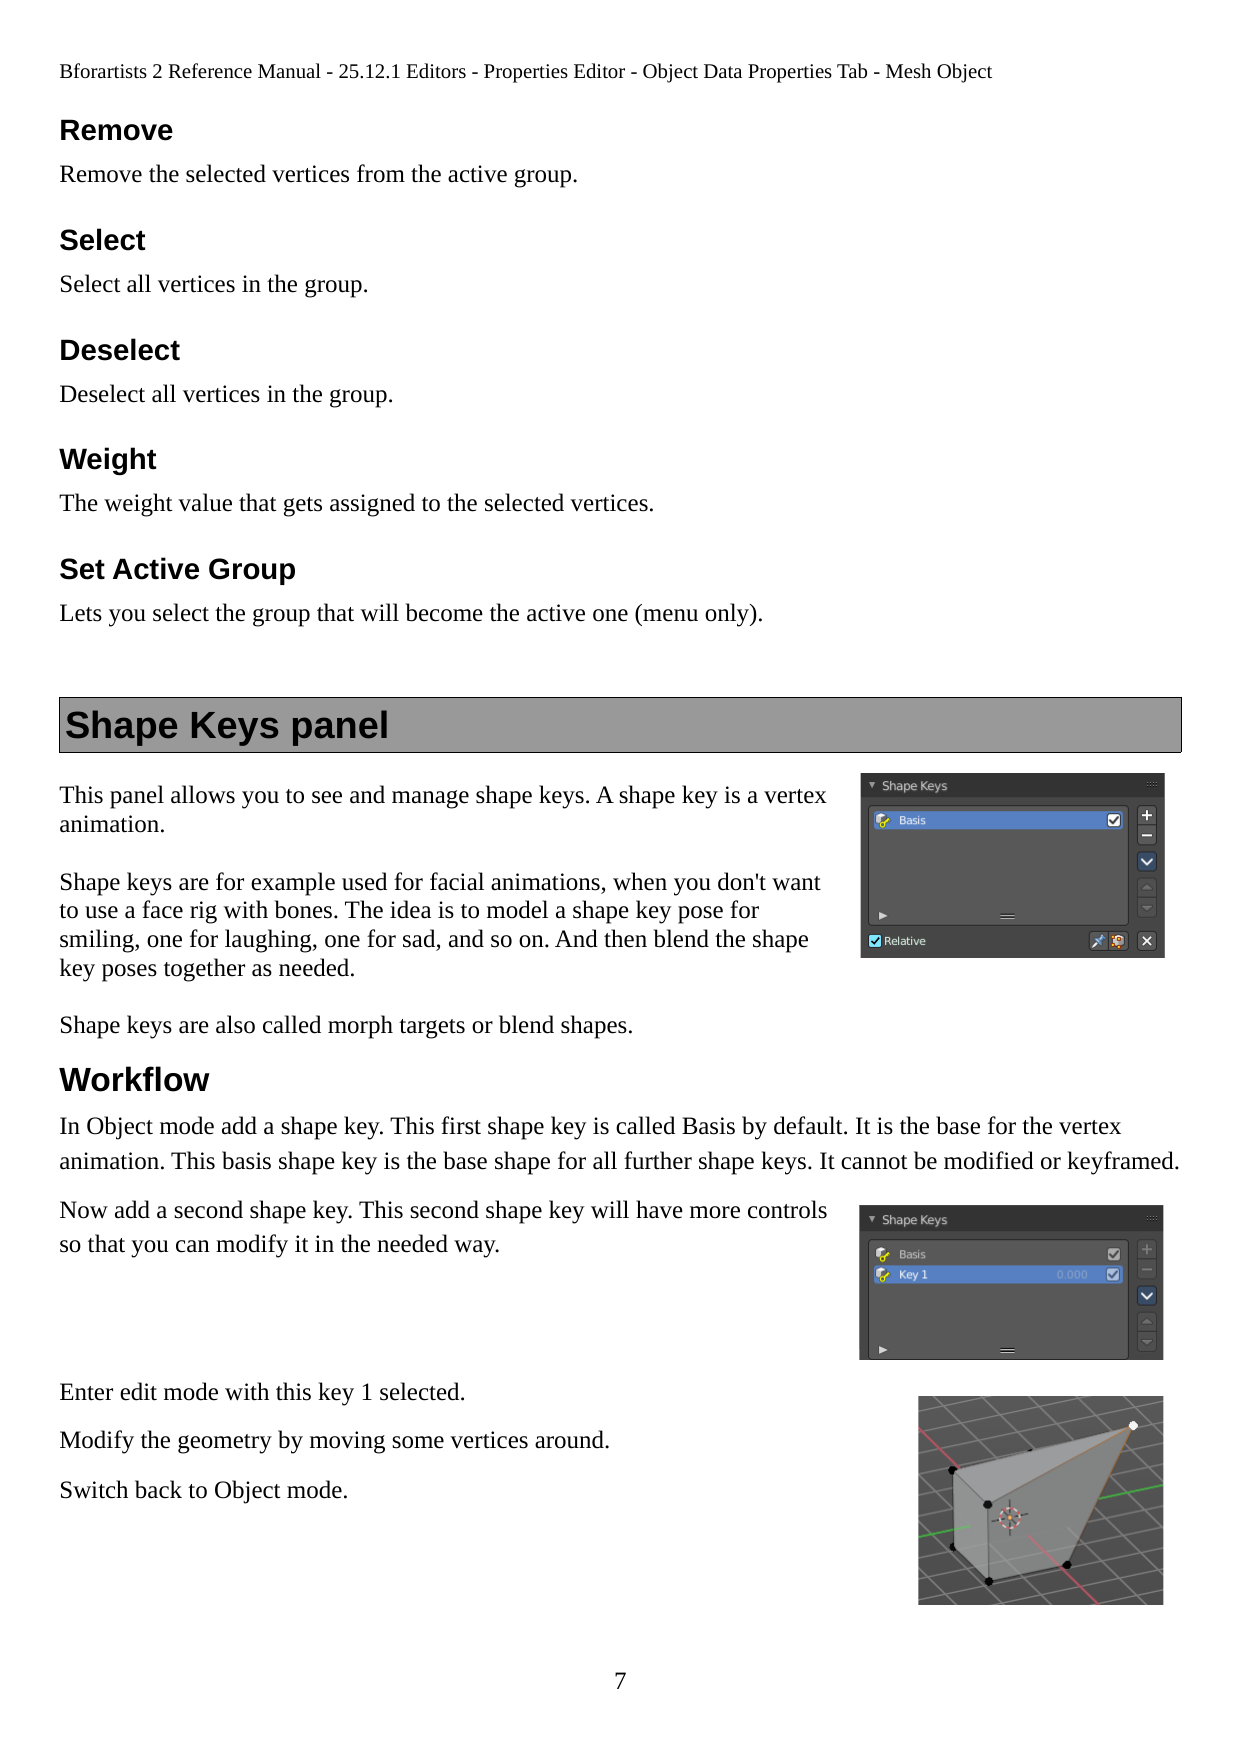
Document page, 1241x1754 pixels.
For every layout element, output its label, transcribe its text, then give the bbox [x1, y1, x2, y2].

subtitle Deselect [59, 332, 1181, 366]
text Switch back to Object mode. [59, 1475, 918, 1503]
text Modify the geometry by moving some vertices around. [59, 1426, 918, 1454]
text Shape keys are also called morph targets or blend shapes. [59, 1011, 1181, 1039]
text Remove the selected vertices from the active group. [59, 159, 1181, 188]
text The weight value that gets assigned to the selected vertices. [59, 488, 1181, 517]
subtitle Select [59, 222, 1181, 256]
text Now add a second shape key. This second shape key will have more controls so that you can modify it in the needed way. [59, 1195, 1181, 1258]
text Select all vertices in the group. [59, 269, 1181, 297]
subtitle Remove [59, 113, 1181, 146]
picture [860, 773, 1165, 958]
picture [918, 1396, 1164, 1605]
subtitle Workflow [59, 1060, 1181, 1099]
text Deselect all vertices in the group. [59, 379, 1181, 407]
text Lets you select the group that will become the active one (menu only). [59, 598, 1181, 627]
text In Object mode add a shape key. This first shape key is called Basis by default. It is the base for the vertex animation. This basis shape key is the base shape for all further shape keys. It cannot be modified or keyframed. [59, 1111, 1181, 1174]
subtitle Weight [59, 442, 1181, 476]
text This panel allows you to see and manage shape keys. A shape key is a vertex animation. [59, 781, 860, 838]
text Enter edit mode with this key 1 selected. [59, 1377, 1181, 1405]
text Shape keys are for example used for facial animations, when you don't want to use a face rig with bones. The idea is to model a shape key pose for smiling, one for laughing, one for sad, and so on. And then blend the shape key poses together as needed. [59, 867, 1181, 982]
subtitle Set Active Group [59, 552, 1181, 586]
picture [859, 1205, 1164, 1360]
table_header Shape Keys panel [60, 698, 1181, 752]
